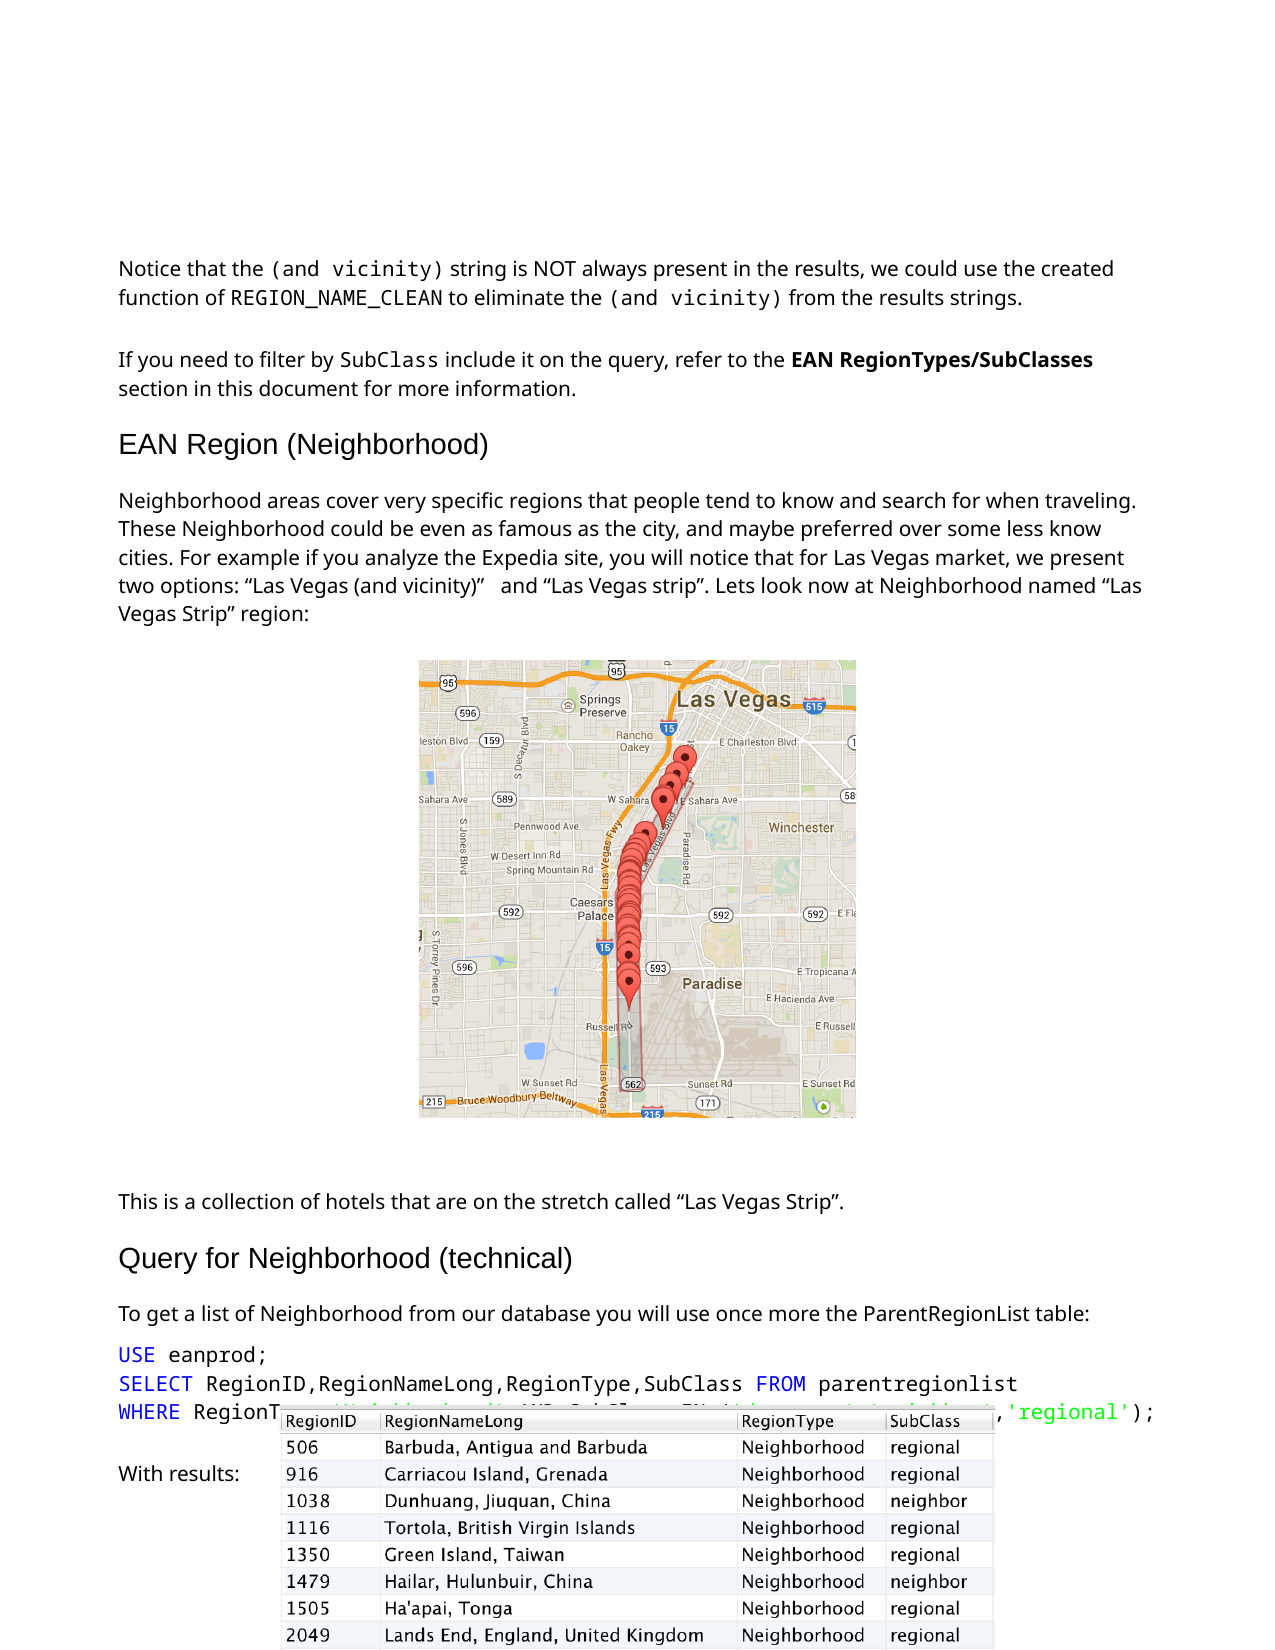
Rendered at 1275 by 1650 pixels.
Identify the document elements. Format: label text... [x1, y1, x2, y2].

subtitle To get a list of Neighborhood from our database you will use once more the ParentRegionList table: [118, 1299, 1157, 1328]
text USE eanprod; [118, 1340, 1157, 1369]
text [996, 1459, 1157, 1488]
text If you need to filter by SubClass include it on the query, refer to the EAN RegionTypes/SubClasses section in this document for more information. [118, 345, 1157, 402]
picture [418, 660, 857, 1118]
subtitle Query for Neighborhood (technical) [118, 1241, 1157, 1274]
subtitle This is a collection of hotels that are on the stretch called “Las Vegas Strip”. [118, 1187, 1157, 1216]
text WHERE RegionType='Neighborhood' AND SubClass IN ('downtown','neighbor','regional'); [118, 1397, 1157, 1426]
subtitle EAN Region (Neighborhood) [118, 427, 1157, 461]
picture [279, 1405, 996, 1650]
text With results: [118, 1459, 279, 1488]
text SELECT RegionID,RegionNameLong,RegionType,SubClass FROM parentregionlist [118, 1369, 1157, 1397]
text Notice that the (and vicinity) string is NOT always present in the results, we could use the created function of REGION_NAME_CLEAN to eliminate the (and vicinity) from the results strings. [118, 254, 1157, 311]
subtitle Neighborhood areas cover very specific regions that people tend to know and search for when traveling. These Neighborhood could be even as famous as the city, and maybe preferred over some less know cities. For example if you analyze the Expedia site, you will notice that for Las Vegas market, we present two options: “Las Vegas (and vicinity)” and “Las Vegas strip”. Lets look now at Neighborhood named “Las Vegas Strip” region: [118, 486, 1157, 628]
